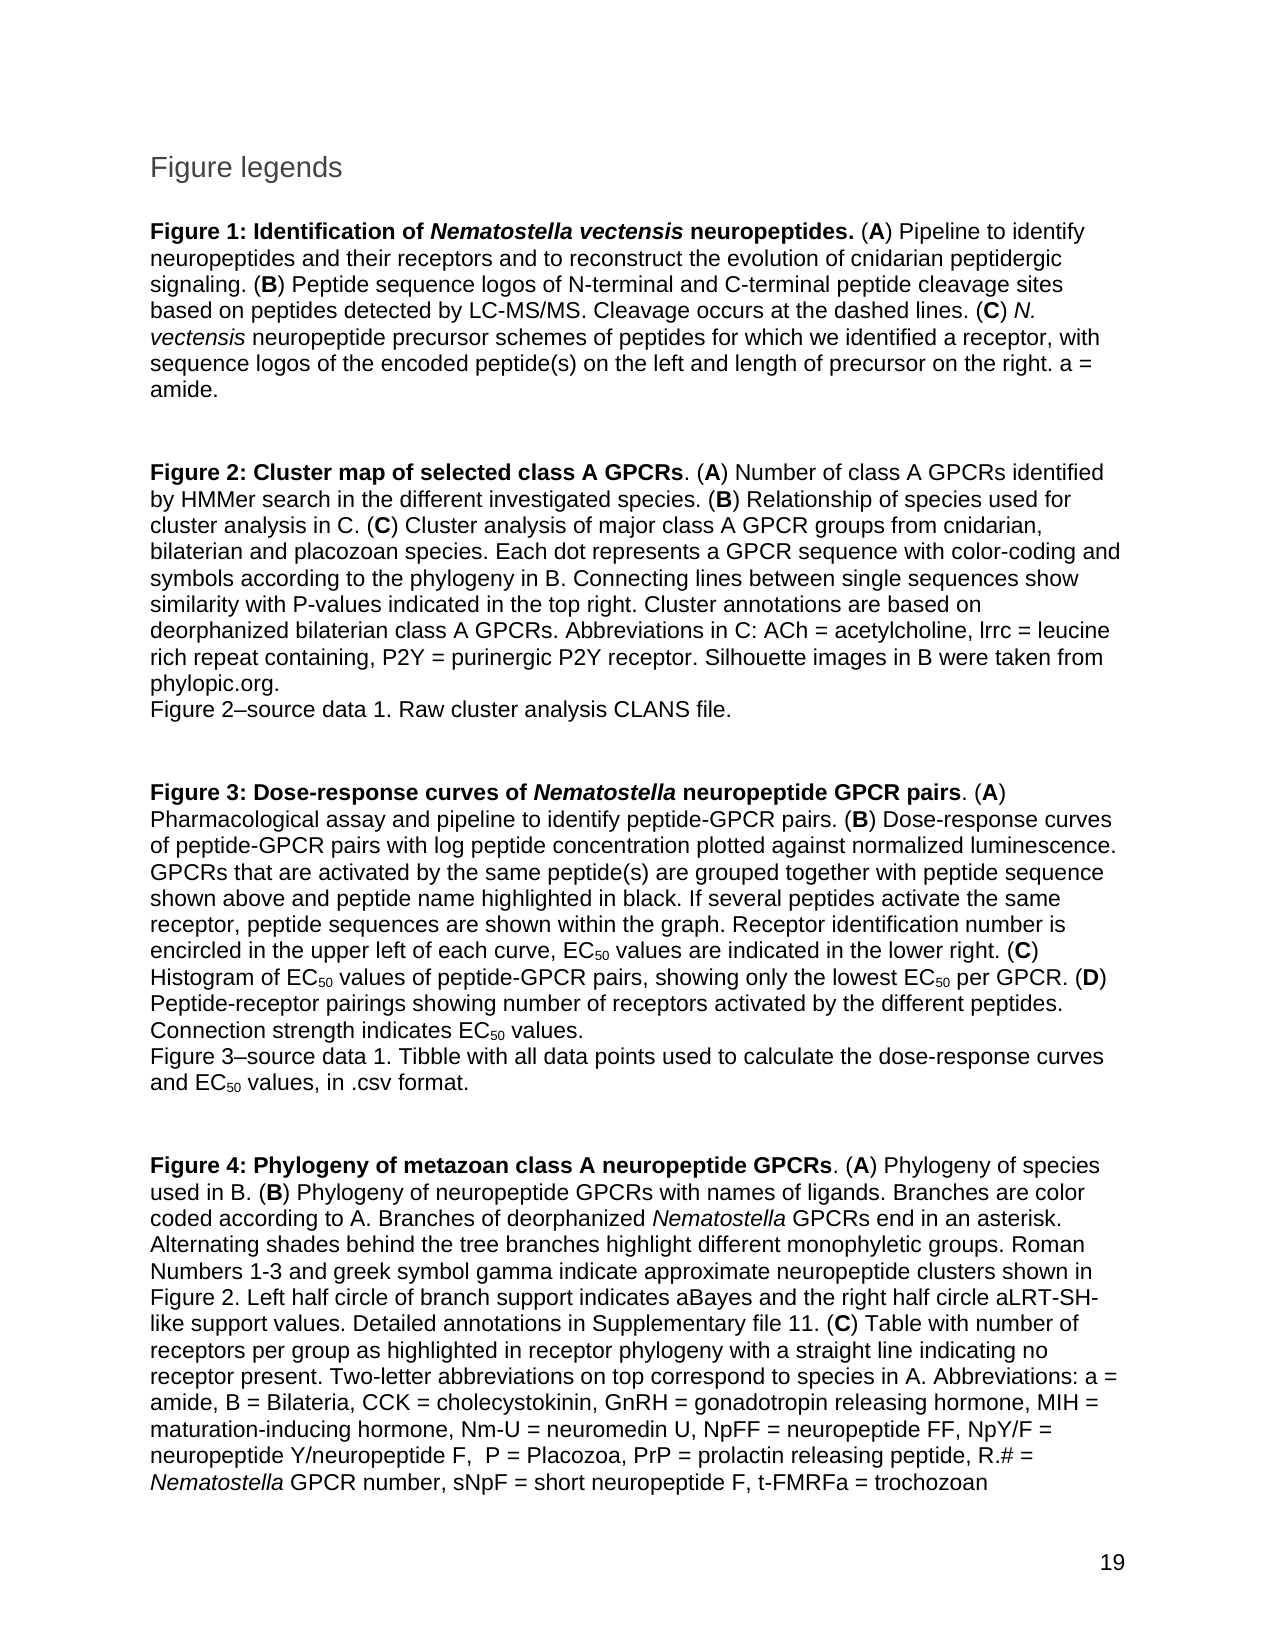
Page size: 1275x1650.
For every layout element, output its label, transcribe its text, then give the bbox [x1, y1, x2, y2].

text Figure 3: Dose-response curves of Nematostella neuropeptide GPCR pairs. (A) Pharmacological assay and pipeline to identify peptide-GPCR pairs. (B) Dose-response curves of peptide-GPCR pairs with log peptide concentration plotted against normalized luminescence. GPCRs that are activated by the same peptide(s) are grouped together with peptide sequence shown above and peptide name highlighted in black. If several peptides activate the same receptor, peptide sequences are shown within the graph. Receptor identification number is encircled in the upper left of each curve, EC50 values are indicated in the lower right. (C) Histogram of EC50 values of peptide-GPCR pairs, showing only the lowest EC50 per GPCR. (D) Peptide-receptor pairings showing number of receptors activated by the different peptides. Connection strength indicates EC50 values. [150, 779, 1125, 1043]
text Figure 1: Identification of Nematostella vectensis neuropeptides. (A) Pipeline to identify neuropeptides and their receptors and to reconstruct the evolution of cnidarian peptidergic signaling. (B) Peptide sequence logos of N-terminal and C-terminal peptide cleavage sites based on peptides detected by LC-MS/MS. Cleavage occurs at the dashed lines. (C) N. vectensis neuropeptide precursor schemes of peptides for which we identified a receptor, with sequence logos of the encoded peptide(s) on the left and length of precursor on the right. a = amide. [150, 218, 1125, 403]
subtitle Figure legends [150, 150, 1125, 183]
text Figure 3–source data 1. Tibble with all data points used to calculate the dose-response curves and EC50 values, in .csv format. [150, 1043, 1125, 1096]
text Figure 4: Phylogeny of metazoan class A neuropeptide GPCRs. (A) Phylogeny of species used in B. (B) Phylogeny of neuropeptide GPCRs with names of ligands. Branches are color coded according to A. Branches of deorphanized Nematostella GPCRs end in an asterisk. Alternating shades behind the tree branches highlight different monophyletic groups. Roman Numbers 1-3 and greek symbol gamma indicate approximate neuropeptide clusters shown in Figure 2. Left half circle of branch support indicates aBayes and the right half circle aLRT-SH-like support values. Detailed annotations in Supplementary file 11. (C) Table with number of receptors per group as highlighted in receptor phylogeny with a straight line indicating no receptor present. Two-letter abbreviations on top correspond to species in A. Abbreviations: a = amide, B = Bilateria, CCK = cholecystokinin, GnRH = gonadotropin releasing hormone, MIH = maturation-inducing hormone, Nm-U = neuromedin U, NpFF = neuropeptide FF, NpY/F = neuropeptide Y/neuropeptide F, P = Placozoa, PrP = prolactin releasing peptide, R.# = Nematostella GPCR number, sNpF = short neuropeptide F, t-FMRFa = trochozoan [150, 1152, 1125, 1495]
text Figure 2–source data 1. Raw cluster analysis CLANS file. [150, 696, 1125, 723]
text Figure 2: Cluster map of selected class A GPCRs. (A) Number of class A GPCRs identified by HMMer search in the different investigated species. (B) Relationship of species used for cluster analysis in C. (C) Cluster analysis of major class A GPCR groups from cnidarian, bilaterian and placozoan species. Each dot represents a GPCR sequence with color-coding and symbols according to the phylogeny in B. Connecting lines between single sequences show similarity with P-values indicated in the top right. Cluster annotations are based on deorphanized bilaterian class A GPCRs. Abbreviations in C: ACh = acetylcholine, lrrc = leucine rich repeat containing, P2Y = purinergic P2Y receptor. Silhouette images in B were taken from phylopic.org. [150, 459, 1125, 696]
